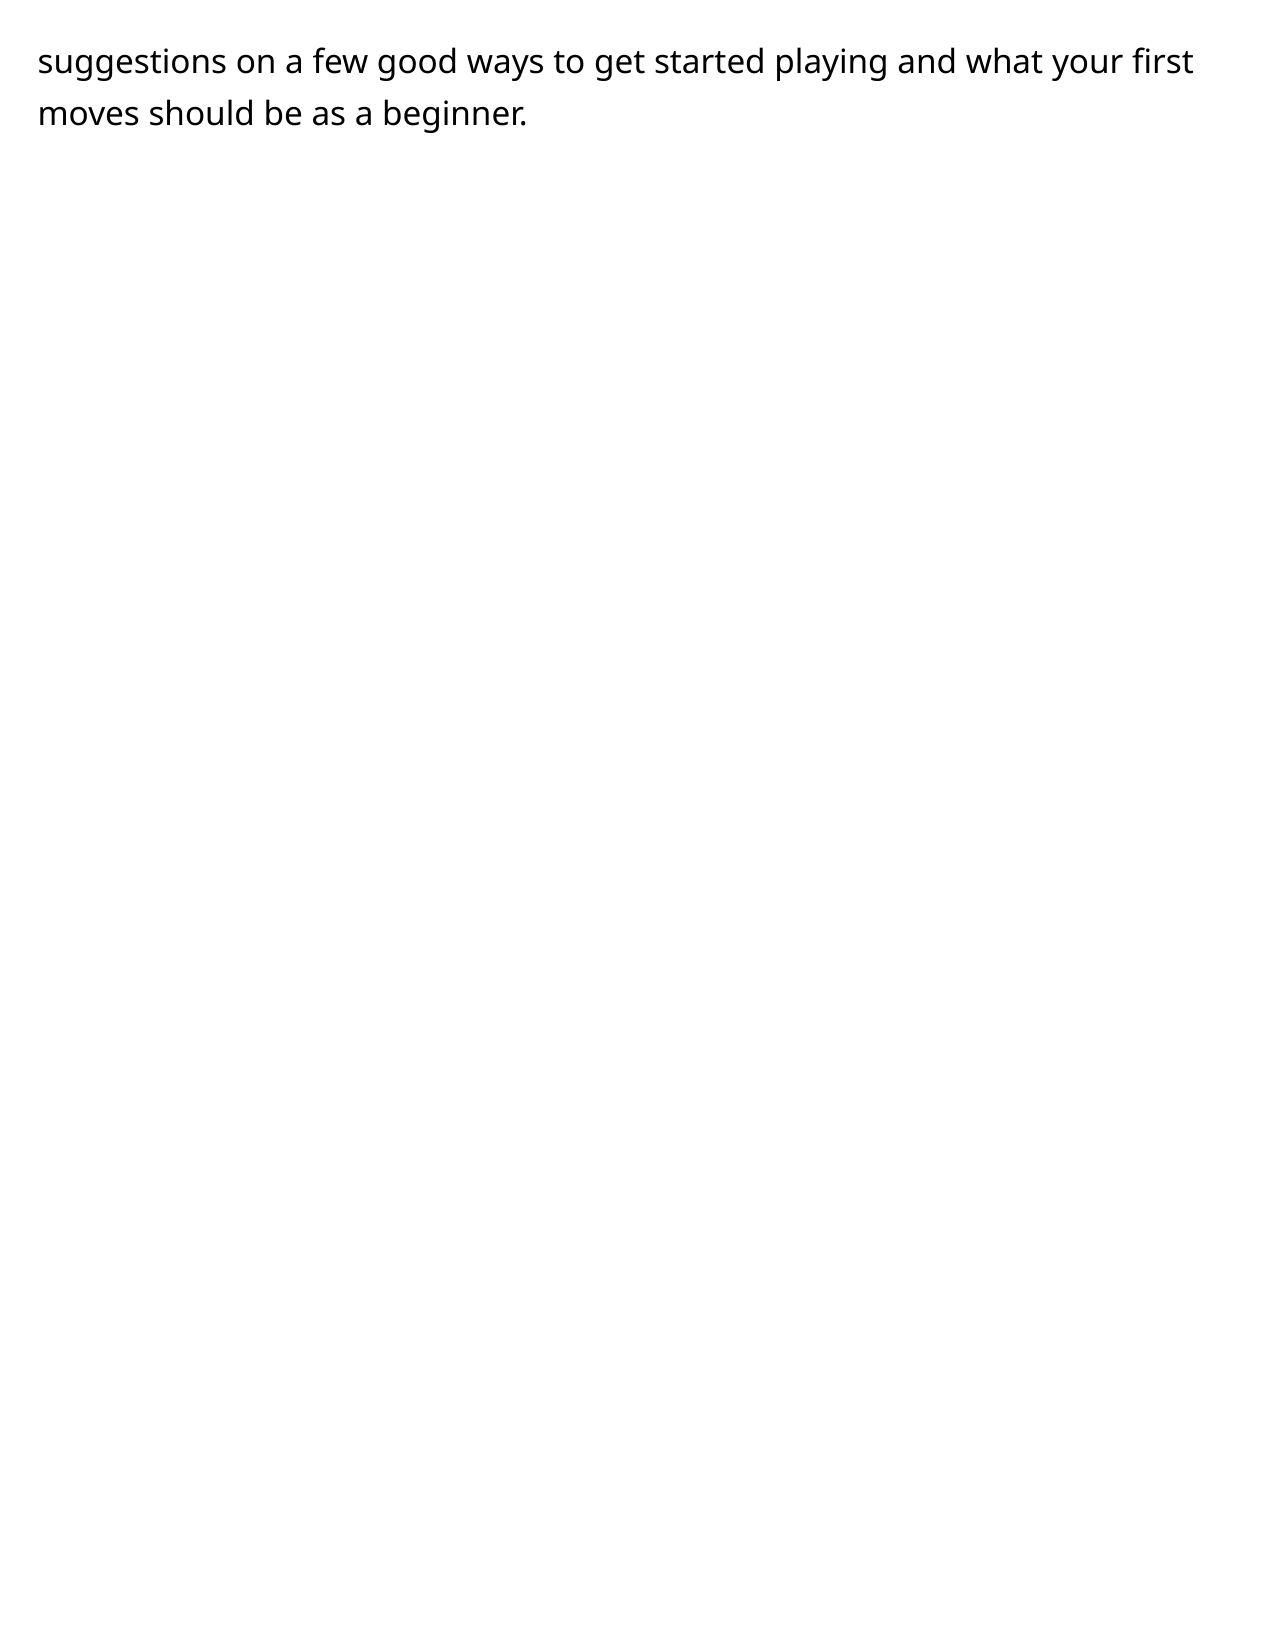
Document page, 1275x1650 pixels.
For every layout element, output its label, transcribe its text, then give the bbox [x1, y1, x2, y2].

text suggestions on a few good ways to get started playing and what your first moves should be as a beginner. [37, 37, 1237, 135]
